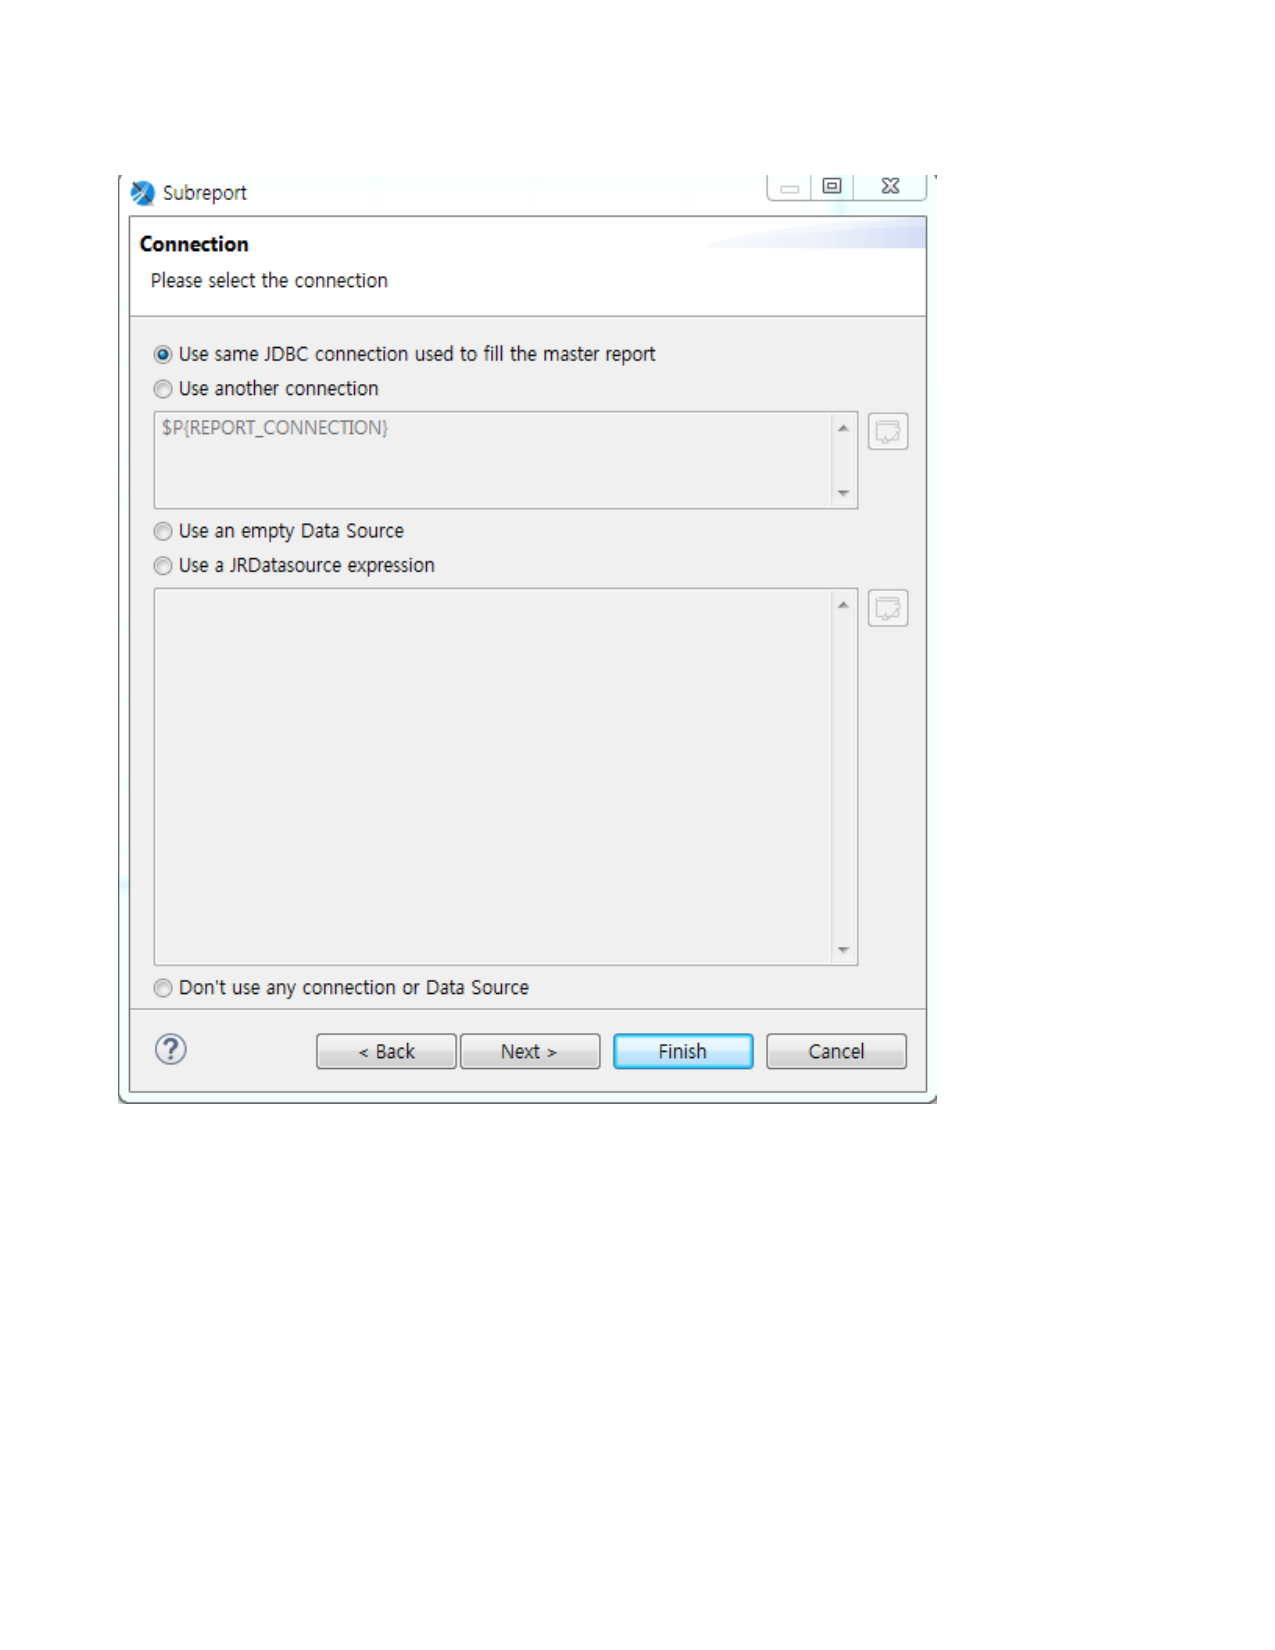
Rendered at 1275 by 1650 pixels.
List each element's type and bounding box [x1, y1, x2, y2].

picture [118, 175, 937, 1104]
